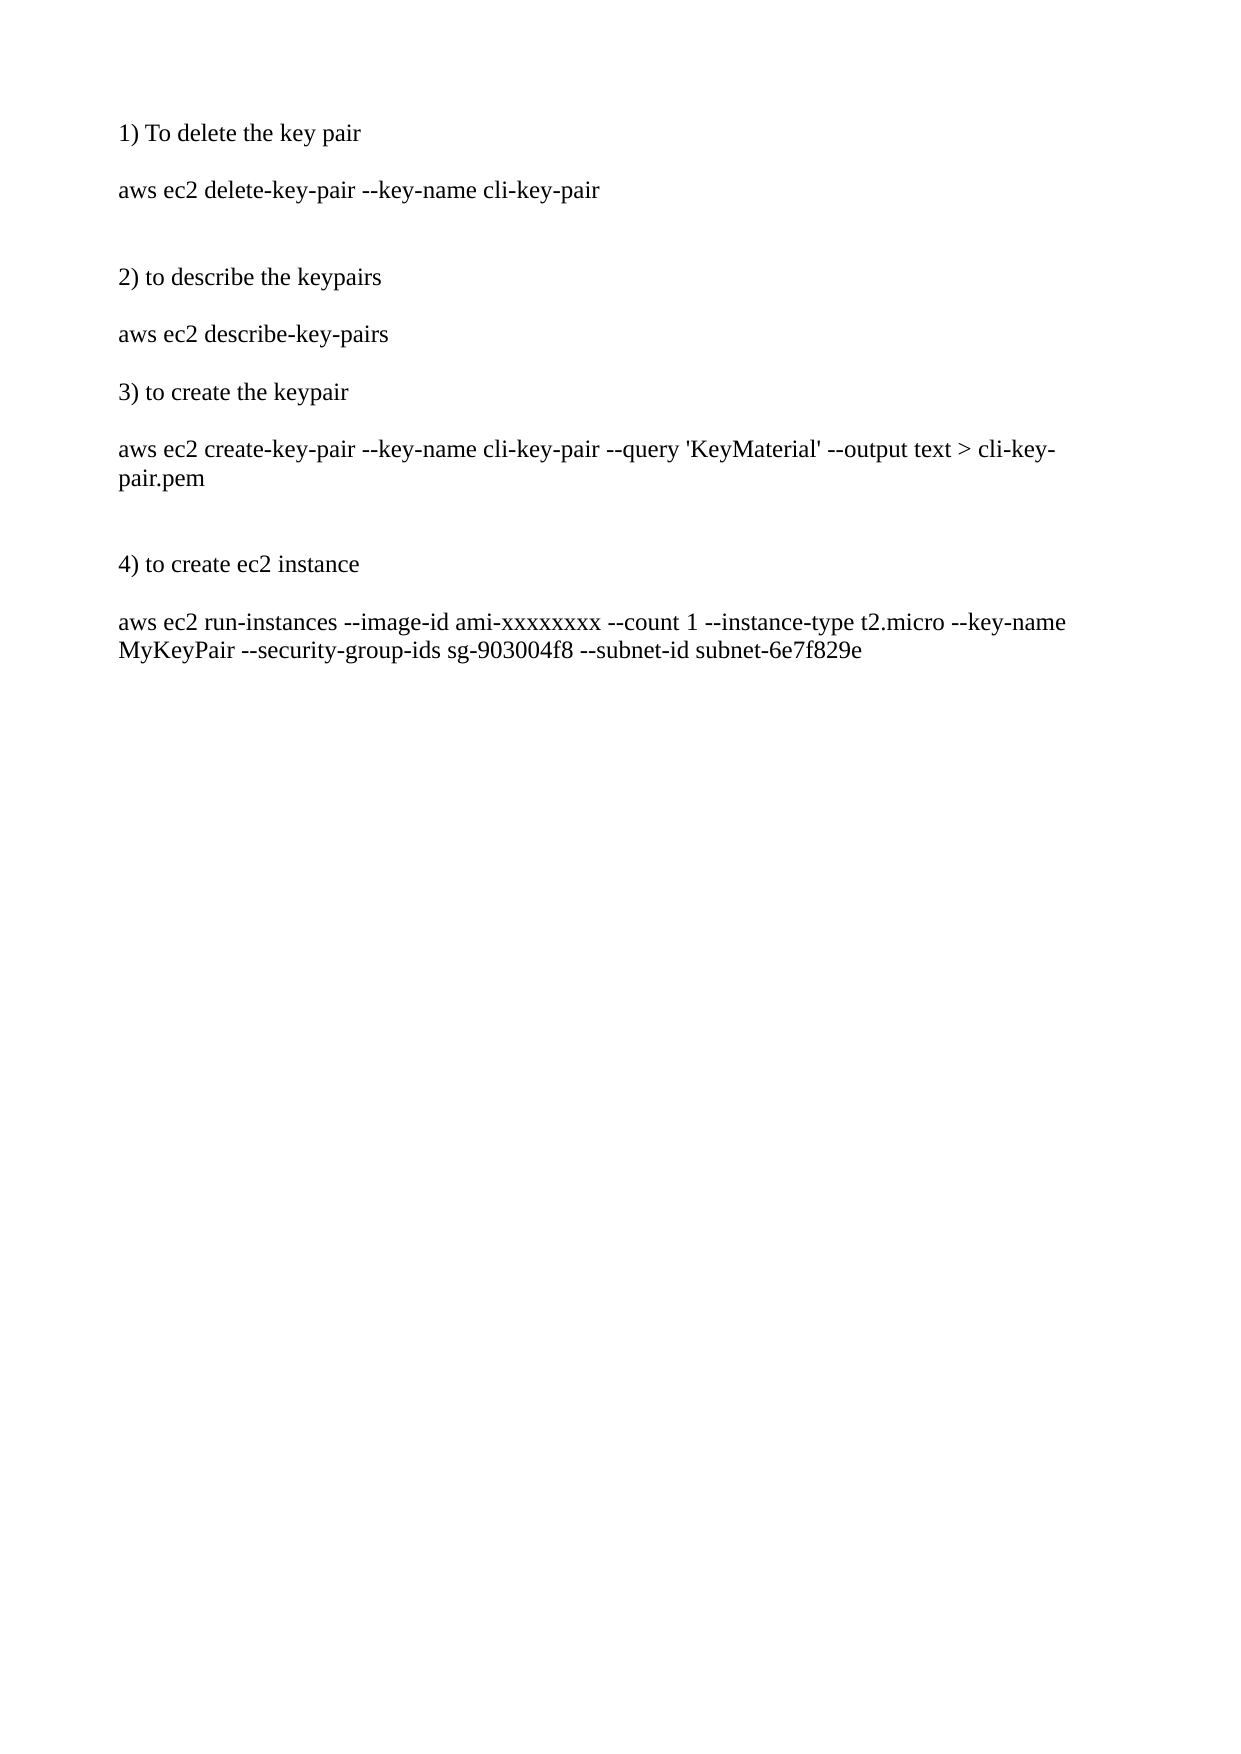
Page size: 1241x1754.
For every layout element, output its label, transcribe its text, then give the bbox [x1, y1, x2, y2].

text 4) to create ec2 instance [118, 549, 1122, 578]
text aws ec2 run-instances --image-id ami-xxxxxxxx --count 1 --instance-type t2.micro --key-name MyKeyPair --security-group-ids sg-903004f8 --subnet-id subnet-6e7f829e [118, 607, 1122, 664]
text 1) To delete the key pair [118, 118, 1122, 147]
text aws ec2 describe-key-pairs [118, 319, 1122, 348]
text aws ec2 create-key-pair --key-name cli-key-pair --query 'KeyMaterial' --output text > cli-key-pair.pem [118, 434, 1122, 492]
text aws ec2 delete-key-pair --key-name cli-key-pair [118, 176, 1122, 204]
text 3) to create the keypair [118, 377, 1122, 406]
text 2) to describe the keypairs [118, 262, 1122, 291]
